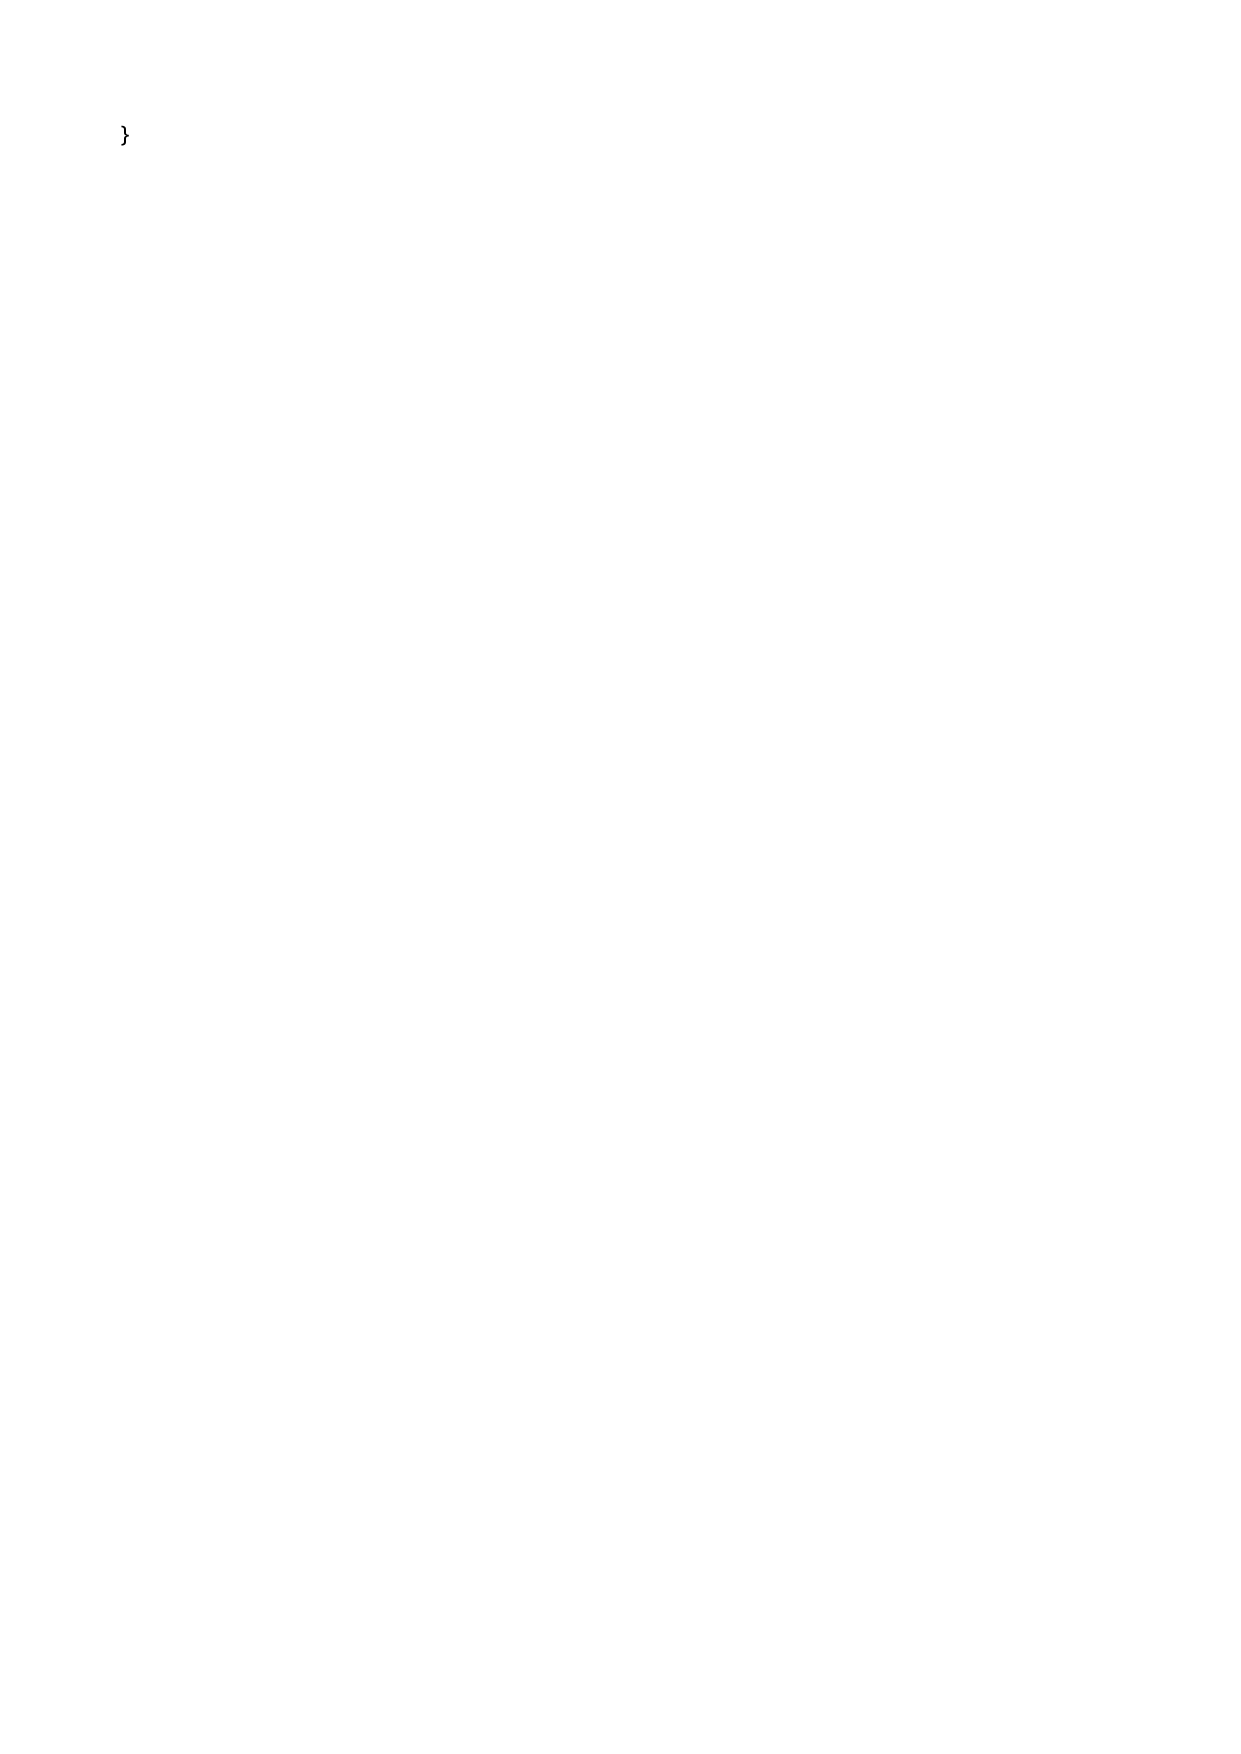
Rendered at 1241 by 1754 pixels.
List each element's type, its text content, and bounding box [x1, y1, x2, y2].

text } [118, 118, 1122, 149]
